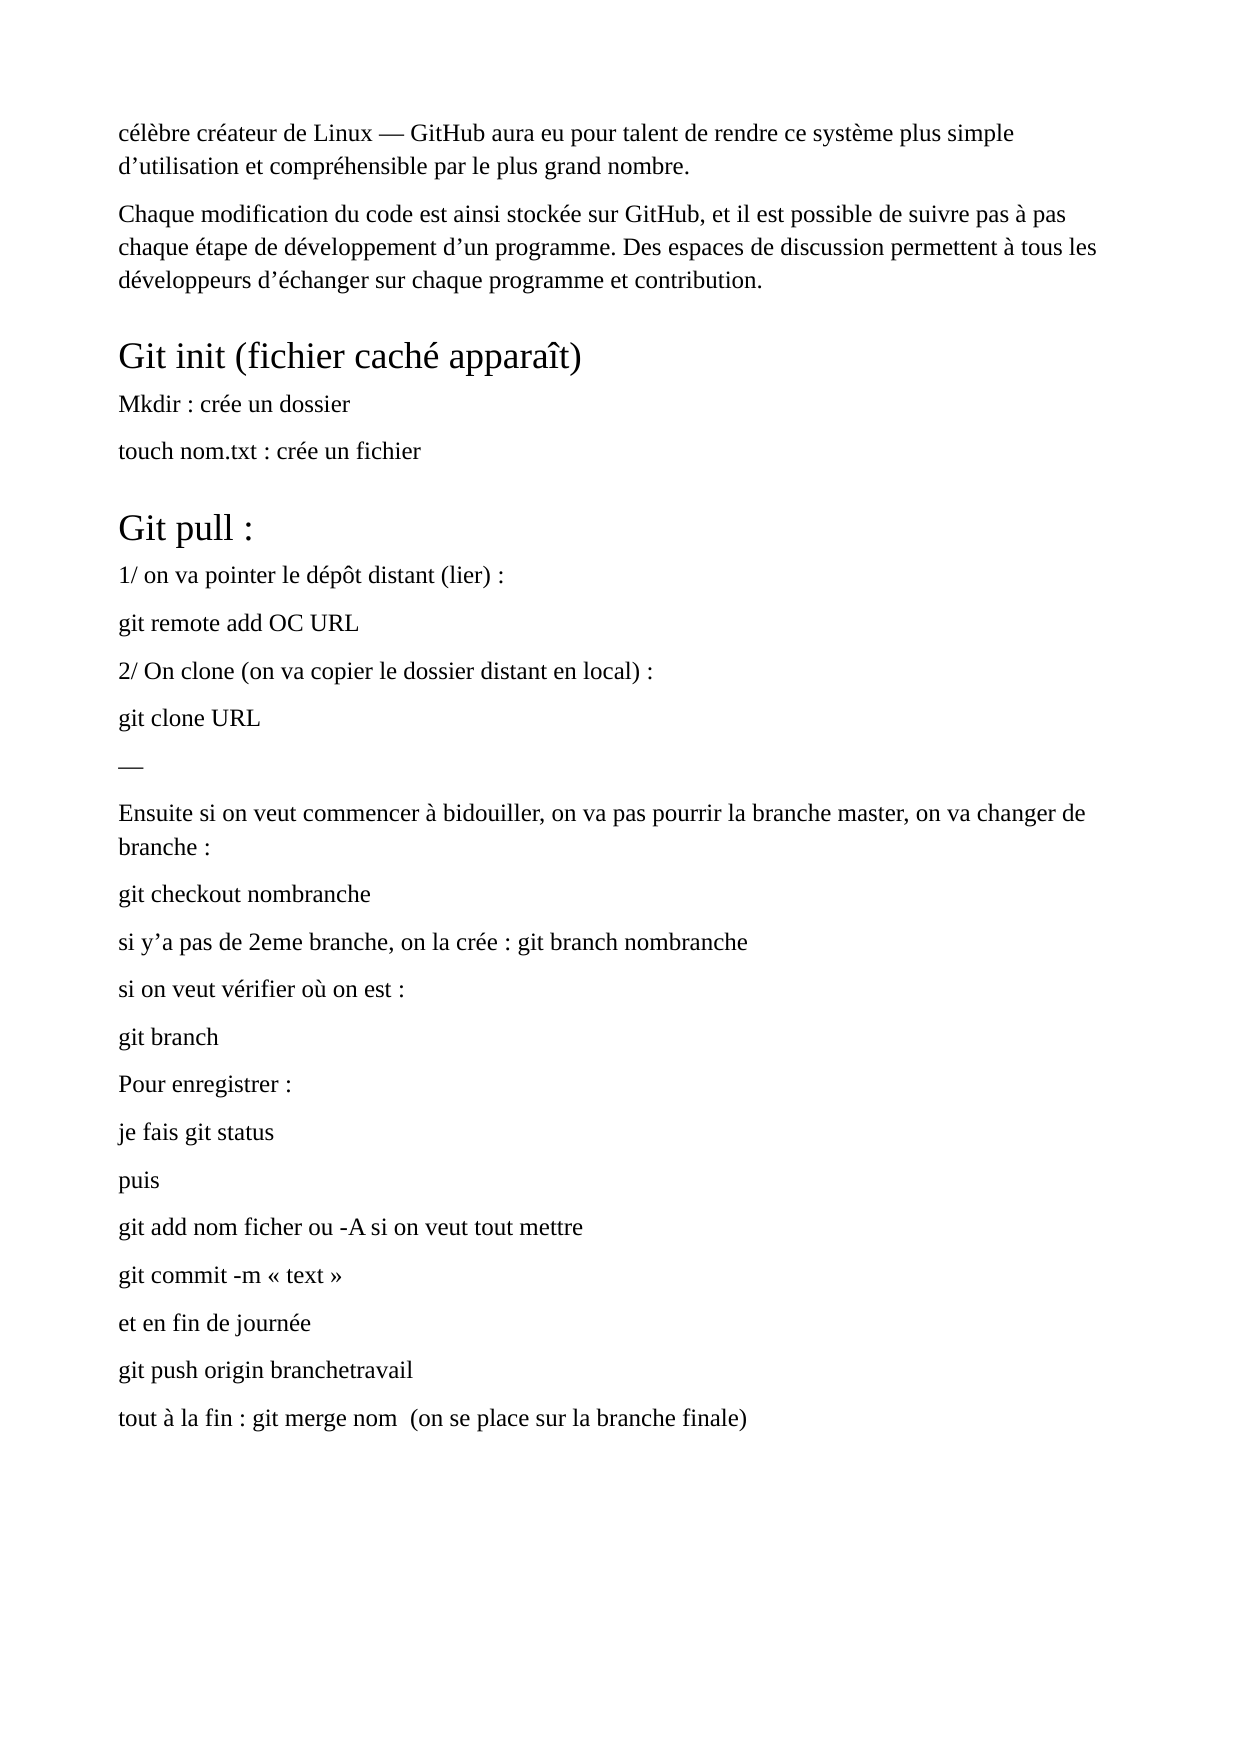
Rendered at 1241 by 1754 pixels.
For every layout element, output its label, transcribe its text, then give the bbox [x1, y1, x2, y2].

text git add nom ficher ou -A si on veut tout mettre [118, 1212, 1122, 1241]
text si y’a pas de 2eme branche, on la crée : git branch nombranche [118, 927, 1122, 956]
subtitle Git pull : [118, 505, 1122, 548]
text git remote add OC URL [118, 608, 1122, 637]
text Ensuite si on veut commencer à bidouiller, on va pas pourrir la branche master, on va changer de branche : [118, 798, 1122, 860]
text git commit -m « text » [118, 1260, 1122, 1289]
text Mkdir : crée un dossier [118, 389, 1122, 418]
text Pour enregistrer : [118, 1069, 1122, 1098]
subtitle Git init (fichier caché apparaît) [118, 333, 1122, 376]
text 1/ on va pointer le dépôt distant (lier) : [118, 561, 1122, 589]
text — [118, 751, 1122, 780]
text git clone URL [118, 703, 1122, 732]
text touch nom.txt : crée un fichier [118, 436, 1122, 465]
text et en fin de journée [118, 1308, 1122, 1336]
text git push origin branchetravail [118, 1355, 1122, 1384]
text git checkout nombranche [118, 879, 1122, 908]
text 2/ On clone (on va copier le dossier distant en local) : [118, 656, 1122, 684]
text Chaque modification du code est ainsi stockée sur GitHub, et il est possible de suivre pas à pas chaque étape de développement d’un programme. Des espaces de discussion permettent à tous les développeurs d’échanger sur chaque programme et contribution. [118, 199, 1122, 293]
text tout à la fin : git merge nom (on se place sur la branche finale) [118, 1403, 1122, 1432]
text puis [118, 1165, 1122, 1193]
text célèbre créateur de Linux — GitHub aura eu pour talent de rendre ce système plus simple d’utilisation et compréhensible par le plus grand nombre. [118, 118, 1122, 180]
text je fais git status [118, 1117, 1122, 1146]
text git branch [118, 1022, 1122, 1051]
text si on veut vérifier où on est : [118, 974, 1122, 1003]
